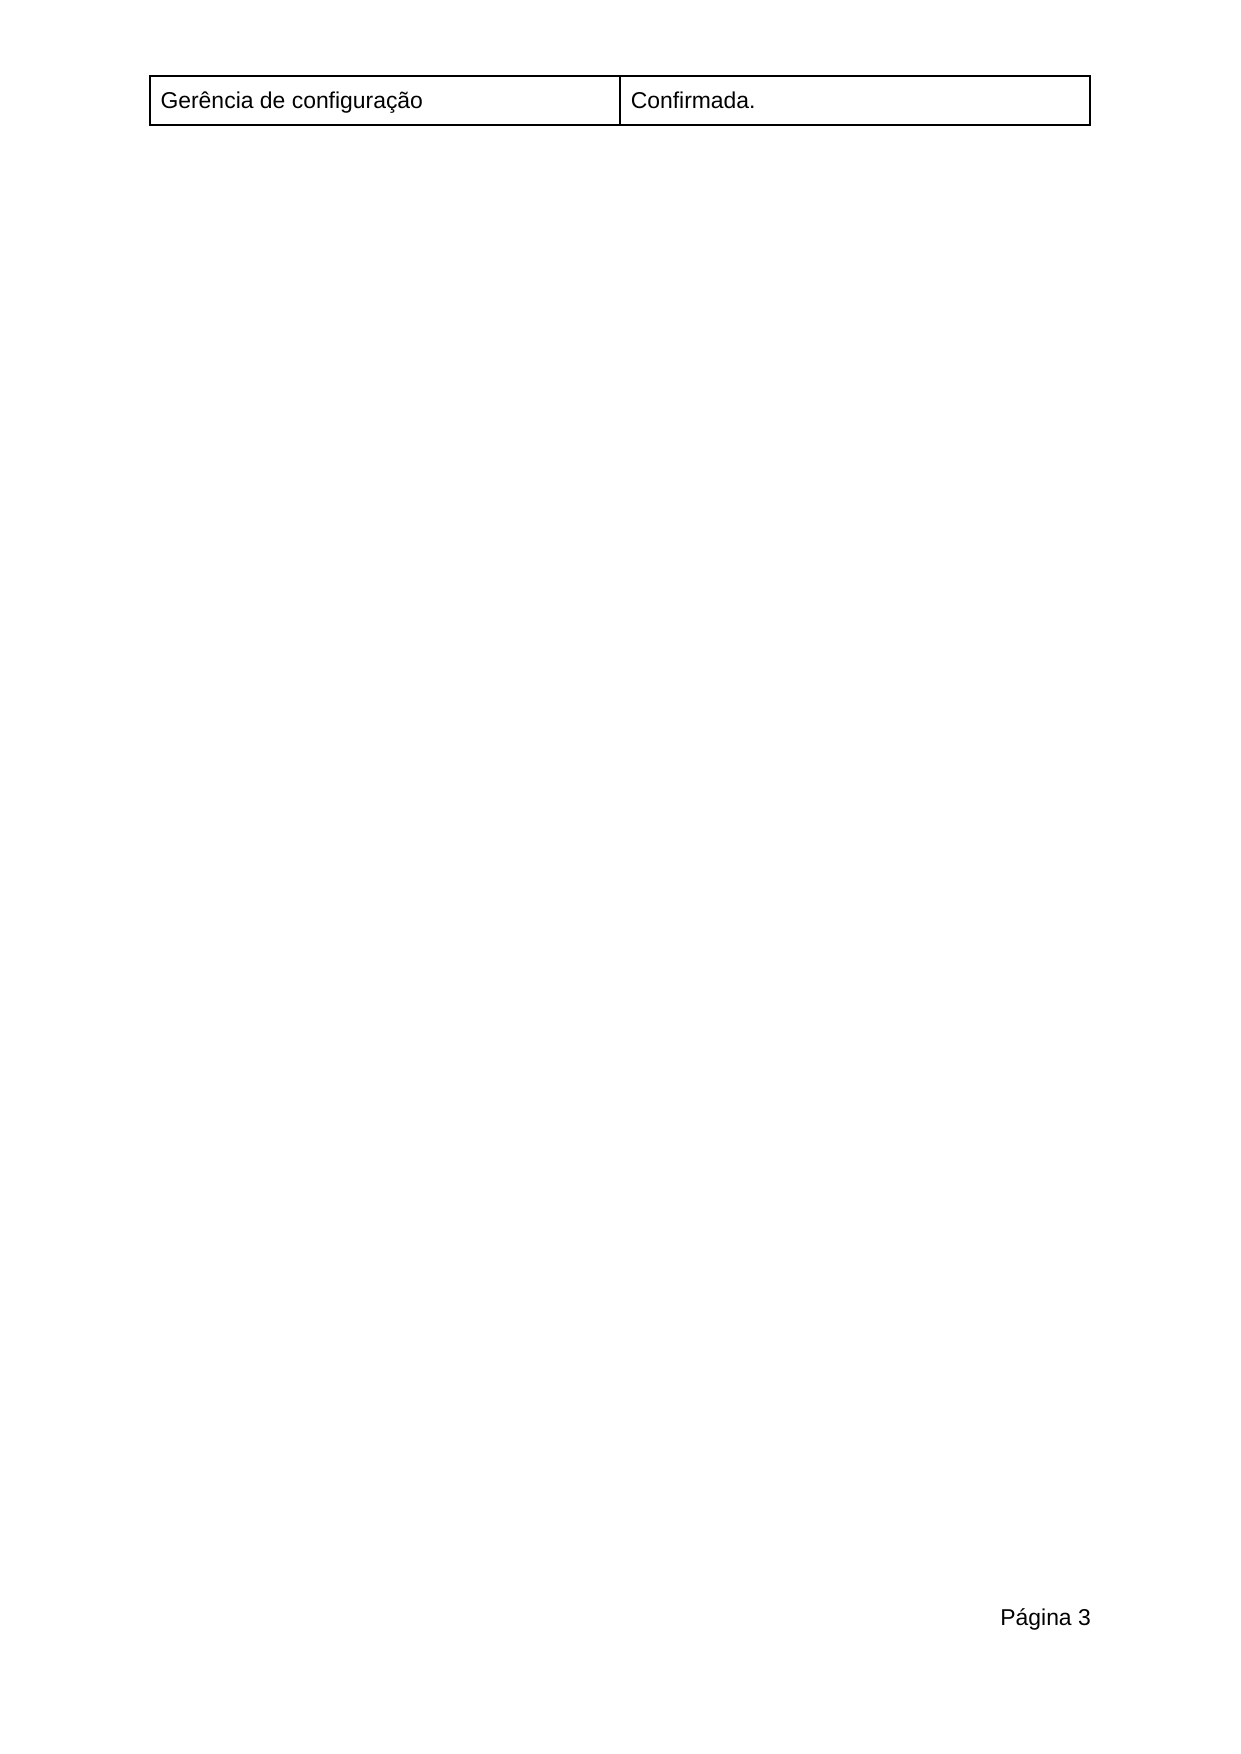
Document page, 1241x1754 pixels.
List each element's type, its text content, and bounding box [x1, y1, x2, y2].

table_cell Gerência de configuração [151, 77, 619, 124]
table_cell Confirmada. [621, 77, 1089, 124]
